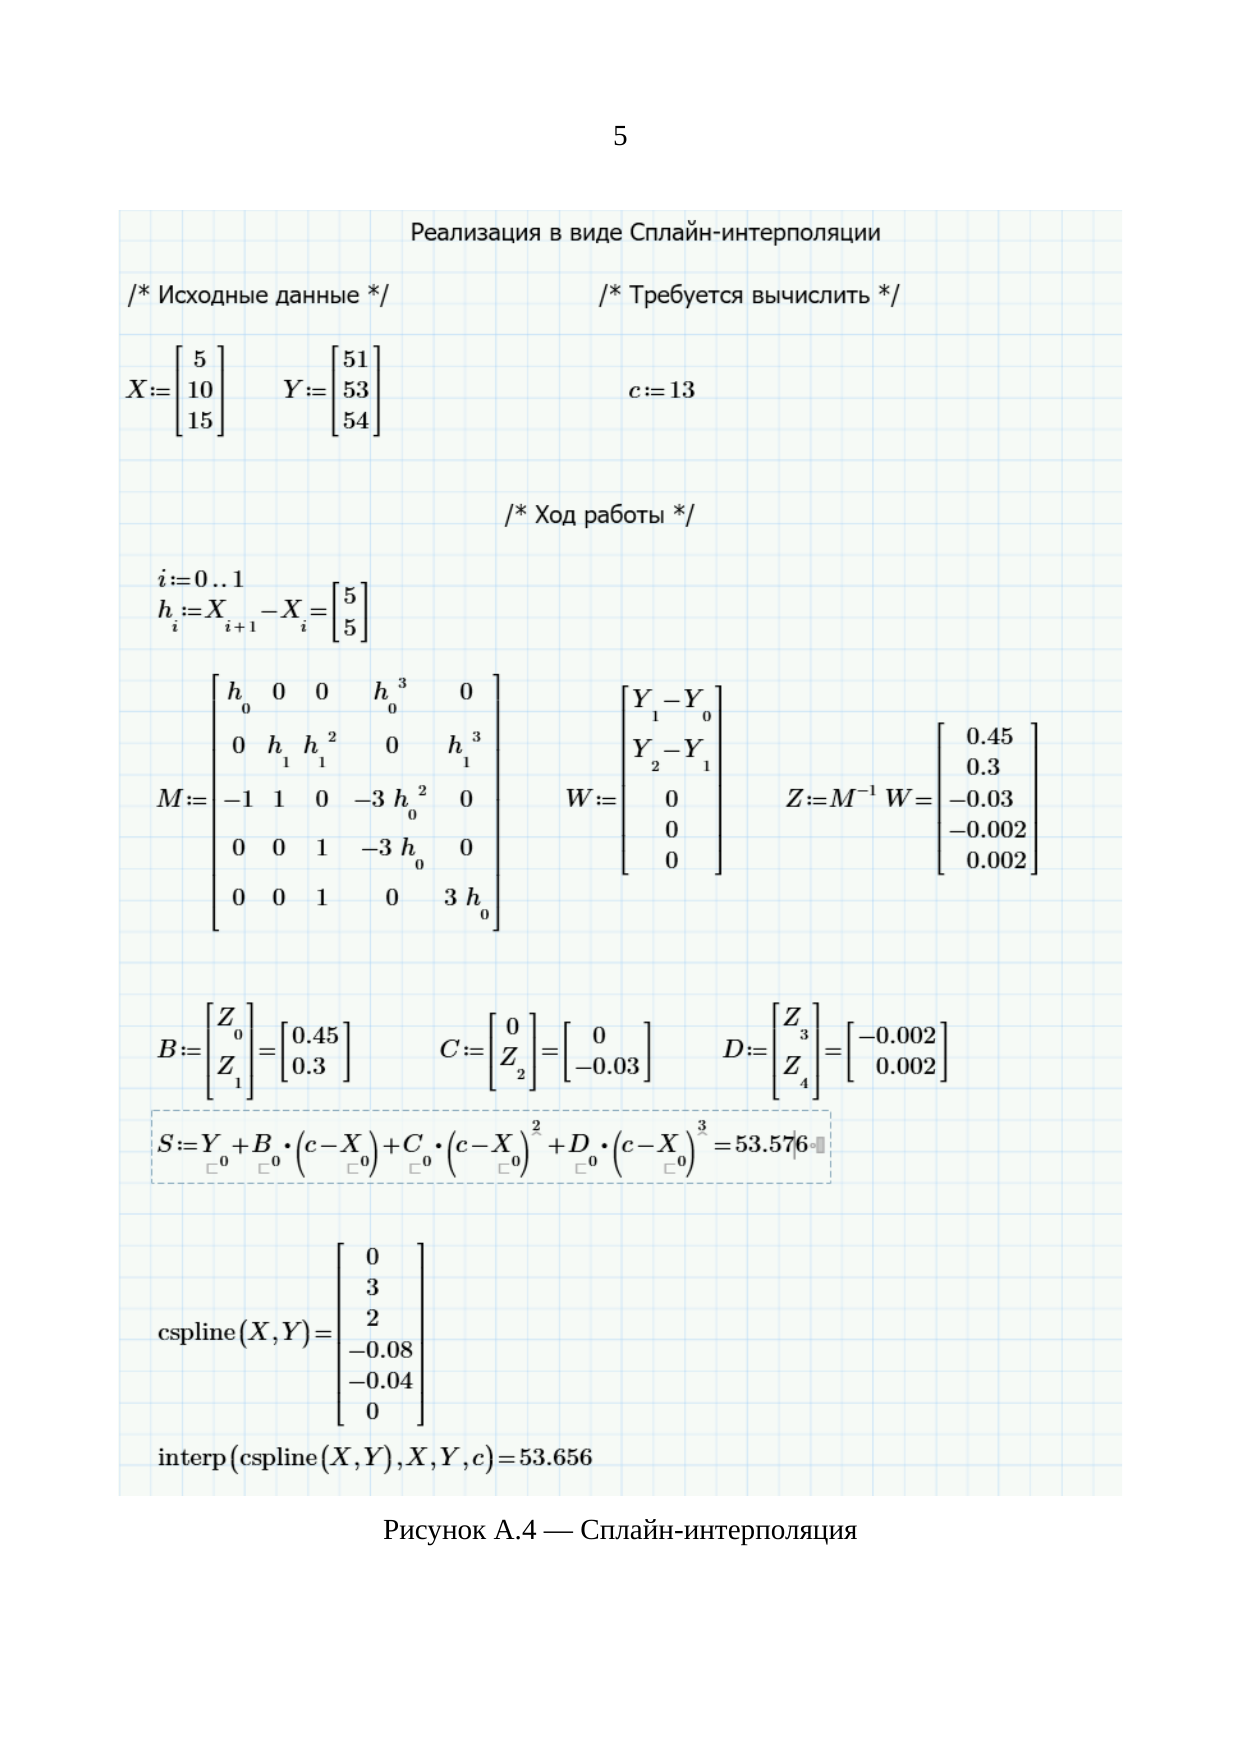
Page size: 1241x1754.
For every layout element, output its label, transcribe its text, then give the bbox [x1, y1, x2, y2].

picture [118, 210, 1123, 1496]
text Рисунок А.4 — Сплайн-интерполяция [118, 1496, 1122, 1546]
